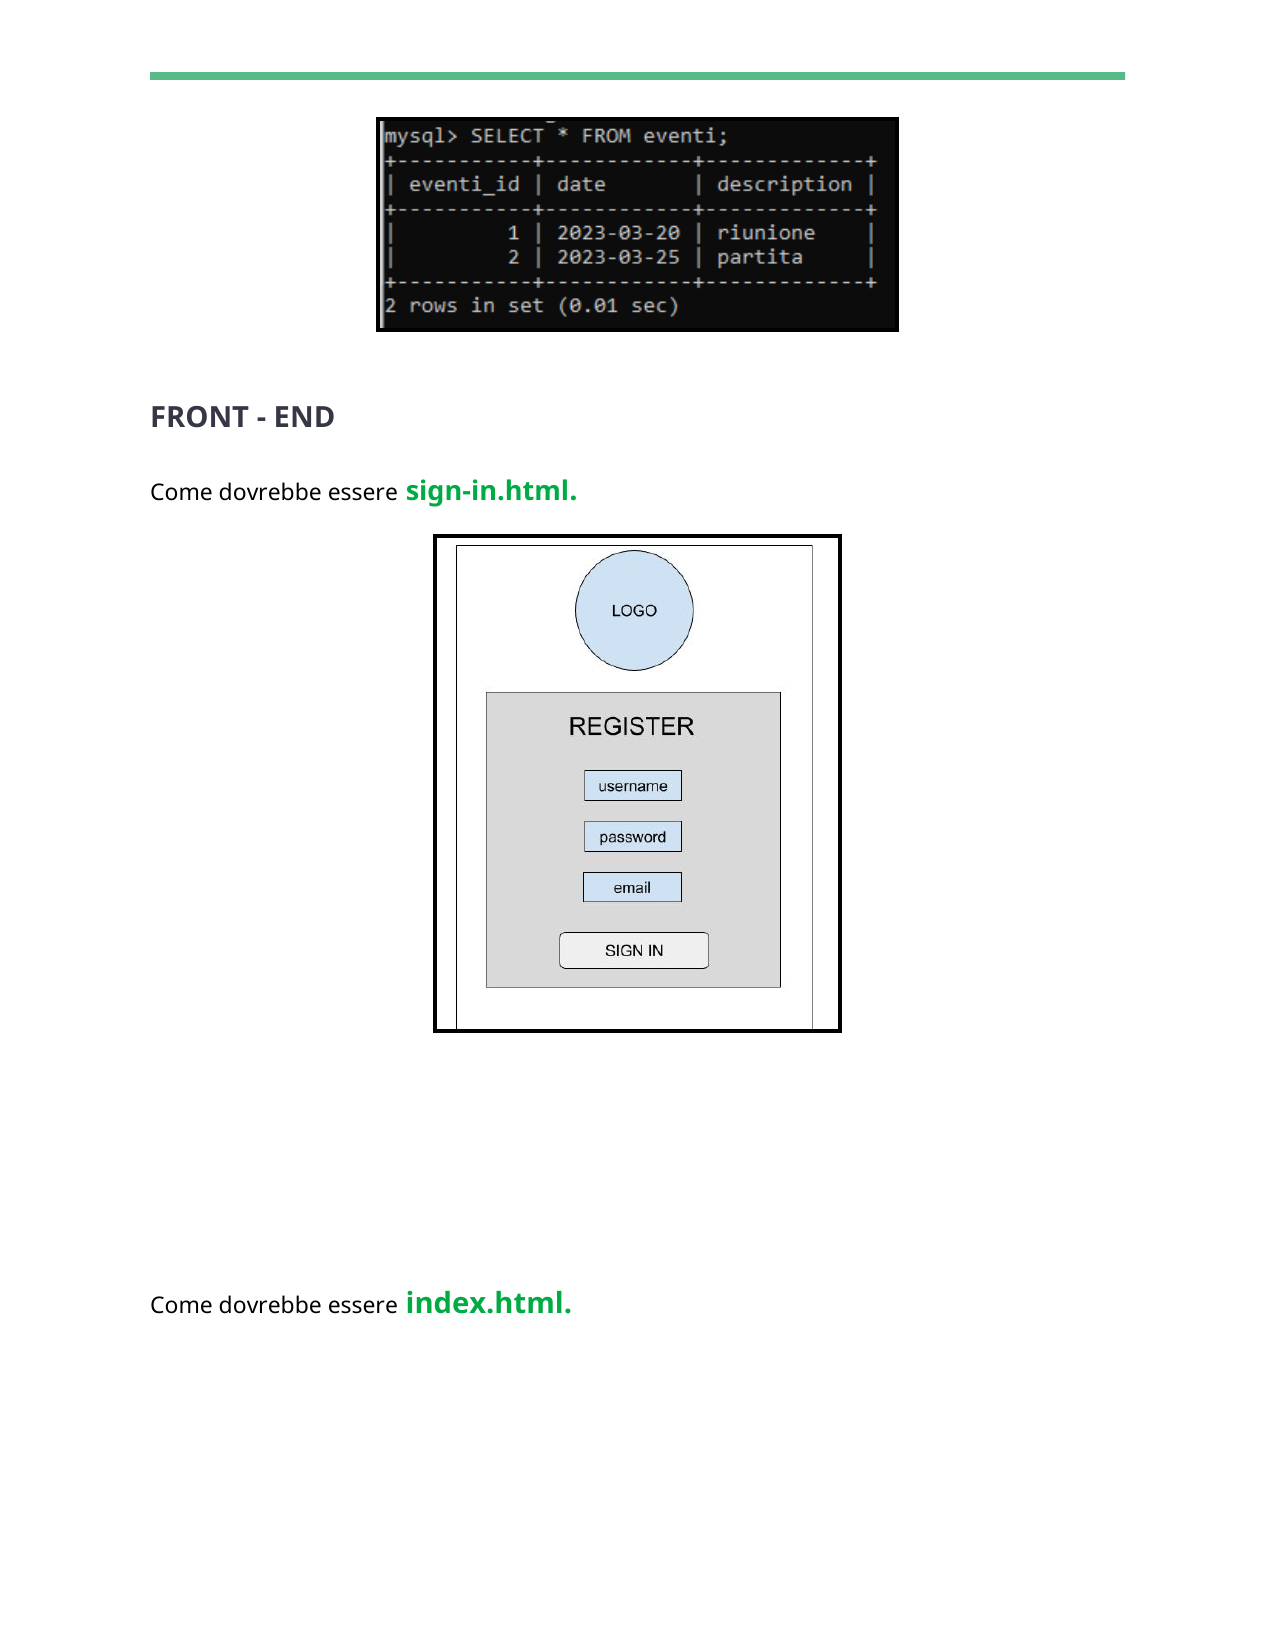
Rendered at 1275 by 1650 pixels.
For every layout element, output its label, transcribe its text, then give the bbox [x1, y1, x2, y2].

subtitle Come dovrebbe essere index.html. [150, 1282, 1125, 1322]
picture [150, 72, 1125, 80]
picture [437, 538, 838, 1029]
subtitle FRONT - END [150, 396, 1125, 436]
picture [380, 121, 895, 328]
subtitle Come dovrebbe essere sign-in.html. [150, 469, 1125, 508]
